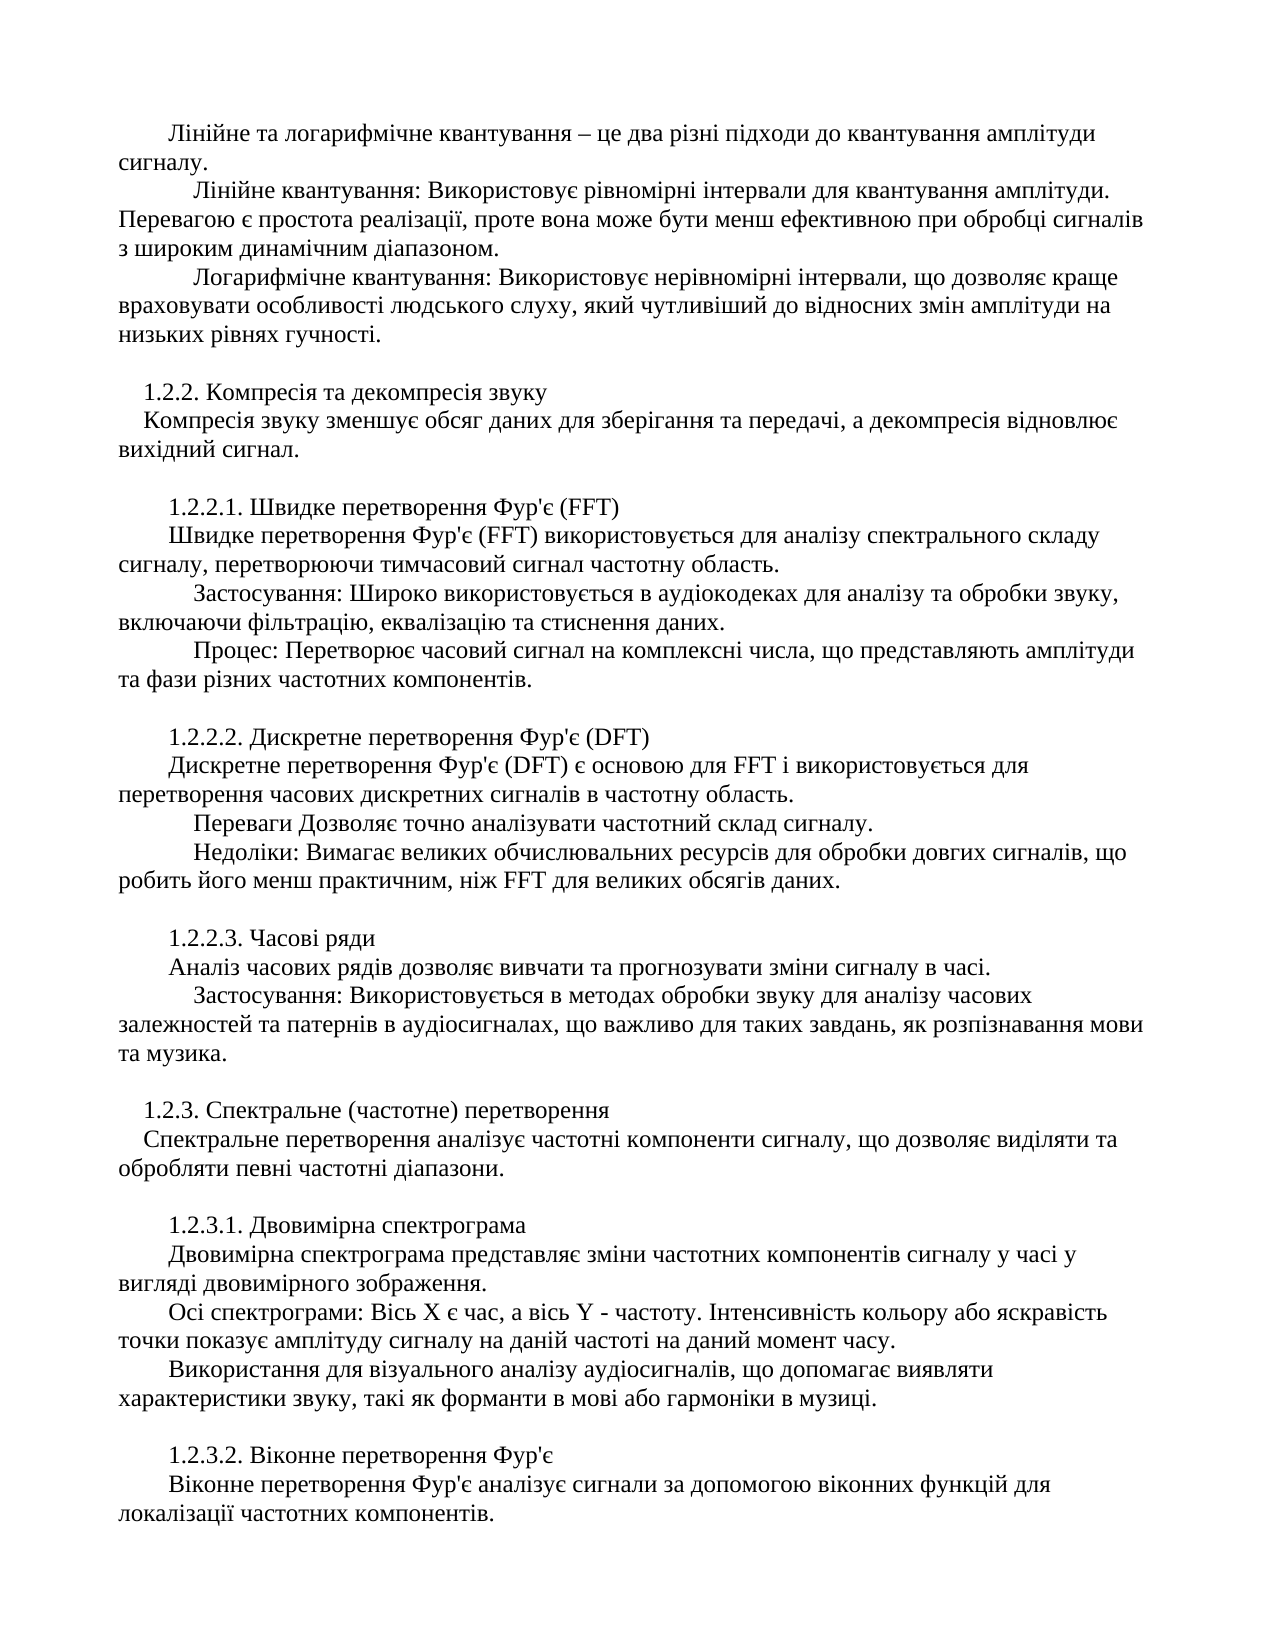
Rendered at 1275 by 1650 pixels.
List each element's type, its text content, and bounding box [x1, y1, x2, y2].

text 1.2.3. Спектральне (частотне) перетворення [118, 1096, 1157, 1124]
text Переваги Дозволяє точно аналізувати частотний склад сигналу. [118, 808, 1157, 837]
text Лінійне та логарифмічне квантування – це два різні підходи до квантування амплітуди сигналу. [118, 118, 1157, 176]
text Застосування: Використовується в методах обробки звуку для аналізу часових залежностей та патернів в аудіосигналах, що важливо для таких завдань, як розпізнавання мови та музика. [118, 981, 1157, 1067]
text 1.2.3.2. Віконне перетворення Фур'є [118, 1441, 1157, 1469]
text Двовимірна спектрограма представляє зміни частотних компонентів сигналу у часі у вигляді двовимірного зображення. [118, 1239, 1157, 1297]
text Аналіз часових рядів дозволяє вивчати та прогнозувати зміни сигналу в часі. [118, 952, 1157, 981]
text Спектральне перетворення аналізує частотні компоненти сигналу, що дозволяє виділяти та обробляти певні частотні діапазони. [118, 1124, 1157, 1182]
text Недоліки: Вимагає великих обчислювальних ресурсів для обробки довгих сигналів, що робить його менш практичним, ніж FFT для великих обсягів даних. [118, 837, 1157, 894]
text Лінійне квантування: Використовує рівномірні інтервали для квантування амплітуди. Перевагою є простота реалізації, проте вона може бути менш ефективною при обробці сигналів з широким динамічним діапазоном. [118, 176, 1157, 262]
text 1.2.2.2. Дискретне перетворення Фур'є (DFT) [118, 722, 1157, 751]
text Компресія звуку зменшує обсяг даних для зберігання та передачі, а декомпресія відновлює вихідний сигнал. [118, 406, 1157, 463]
text Застосування: Широко використовується в аудіокодеках для аналізу та обробки звуку, включаючи фільтрацію, еквалізацію та стиснення даних. [118, 578, 1157, 636]
text 1.2.2. Компресія та декомпресія звуку [118, 377, 1157, 406]
text Швидке перетворення Фур'є (FFT) використовується для аналізу спектрального складу сигналу, перетворюючи тимчасовий сигнал частотну область. [118, 521, 1157, 578]
text Віконне перетворення Фур'є аналізує сигнали за допомогою віконних функцій для локалізації частотних компонентів. [118, 1469, 1157, 1527]
text 1.2.2.1. Швидке перетворення Фур'є (FFT) [118, 492, 1157, 521]
text 1.2.3.1. Двовимірна спектрограма [118, 1211, 1157, 1239]
text Логарифмічне квантування: Використовує нерівномірні інтервали, що дозволяє краще враховувати особливості людського слуху, який чутливіший до відносних змін амплітуди на низьких рівнях гучності. [118, 262, 1157, 348]
text Дискретне перетворення Фур'є (DFT) є основою для FFT і використовується для перетворення часових дискретних сигналів в частотну область. [118, 751, 1157, 808]
text Процес: Перетворює часовий сигнал на комплексні числа, що представляють амплітуди та фази різних частотних компонентів. [118, 636, 1157, 693]
text Осі спектрограми: Вісь X є час, а вісь Y - частоту. Інтенсивність кольору або яскравість точки показує амплітуду сигналу на даній частоті на даний момент часу. [118, 1297, 1157, 1354]
text 1.2.2.3. Часові ряди [118, 923, 1157, 952]
text Використання для візуального аналізу аудіосигналів, що допомагає виявляти характеристики звуку, такі як форманти в мові або гармоніки в музиці. [118, 1354, 1157, 1412]
